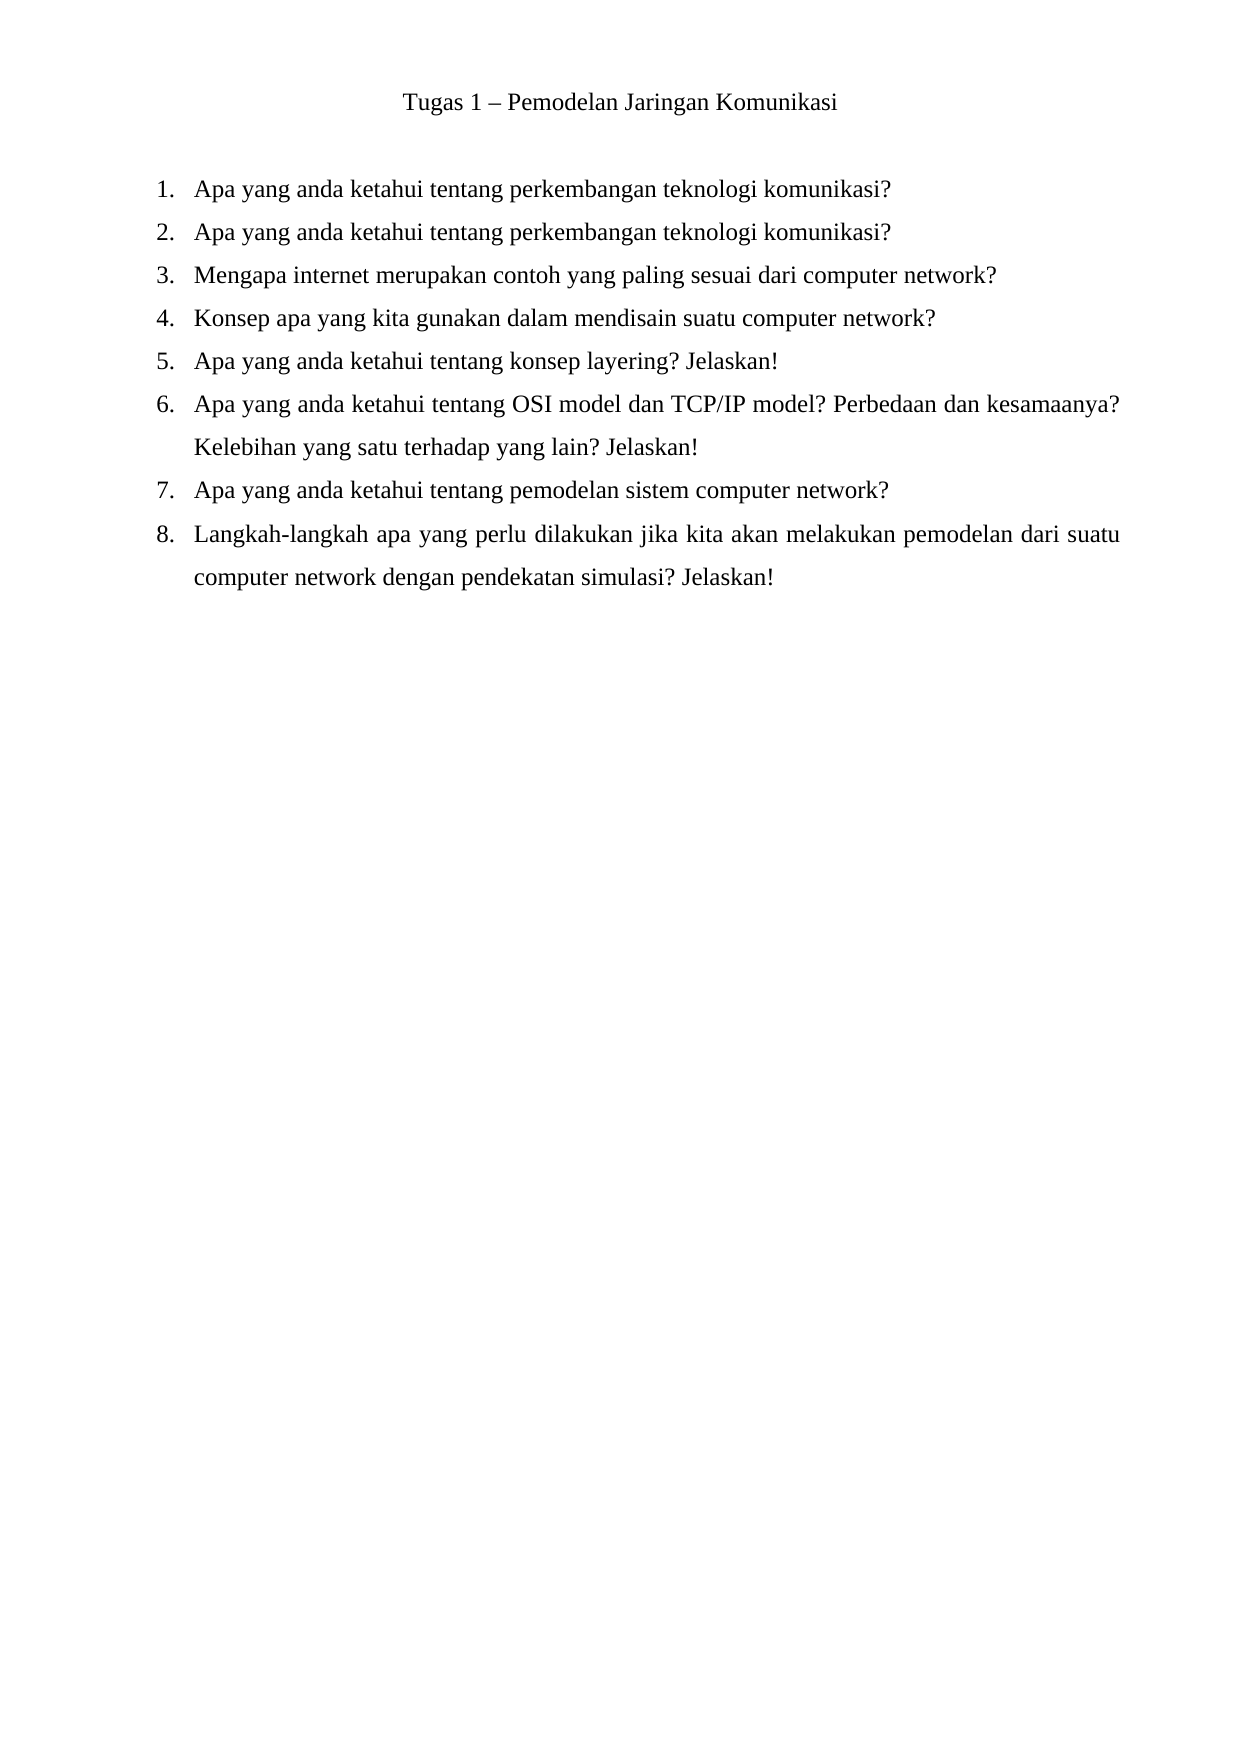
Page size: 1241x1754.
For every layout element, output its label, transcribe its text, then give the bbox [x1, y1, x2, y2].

list Langkah-langkah apa yang perlu dilakukan jika kita akan melakukan pemodelan dari suatu computer network dengan pendekatan simulasi? Jelaskan! [156, 519, 1121, 591]
list Apa yang anda ketahui tentang pemodelan sistem computer network? [156, 476, 1121, 504]
list Apa yang anda ketahui tentang perkembangan teknologi komunikasi? [156, 217, 1121, 246]
list Apa yang anda ketahui tentang perkembangan teknologi komunikasi? [156, 174, 1121, 202]
list Konsep apa yang kita gunakan dalam mendisain suatu computer network? [156, 303, 1121, 332]
text Tugas 1 – Pemodelan Jaringan Komunikasi [119, 87, 1121, 116]
list Apa yang anda ketahui tentang OSI model dan TCP/IP model? Perbedaan dan kesamaanya? Kelebihan yang satu terhadap yang lain? Jelaskan! [156, 389, 1121, 461]
list Mengapa internet merupakan contoh yang paling sesuai dari computer network? [156, 260, 1121, 289]
list Apa yang anda ketahui tentang konsep layering? Jelaskan! [156, 346, 1121, 375]
